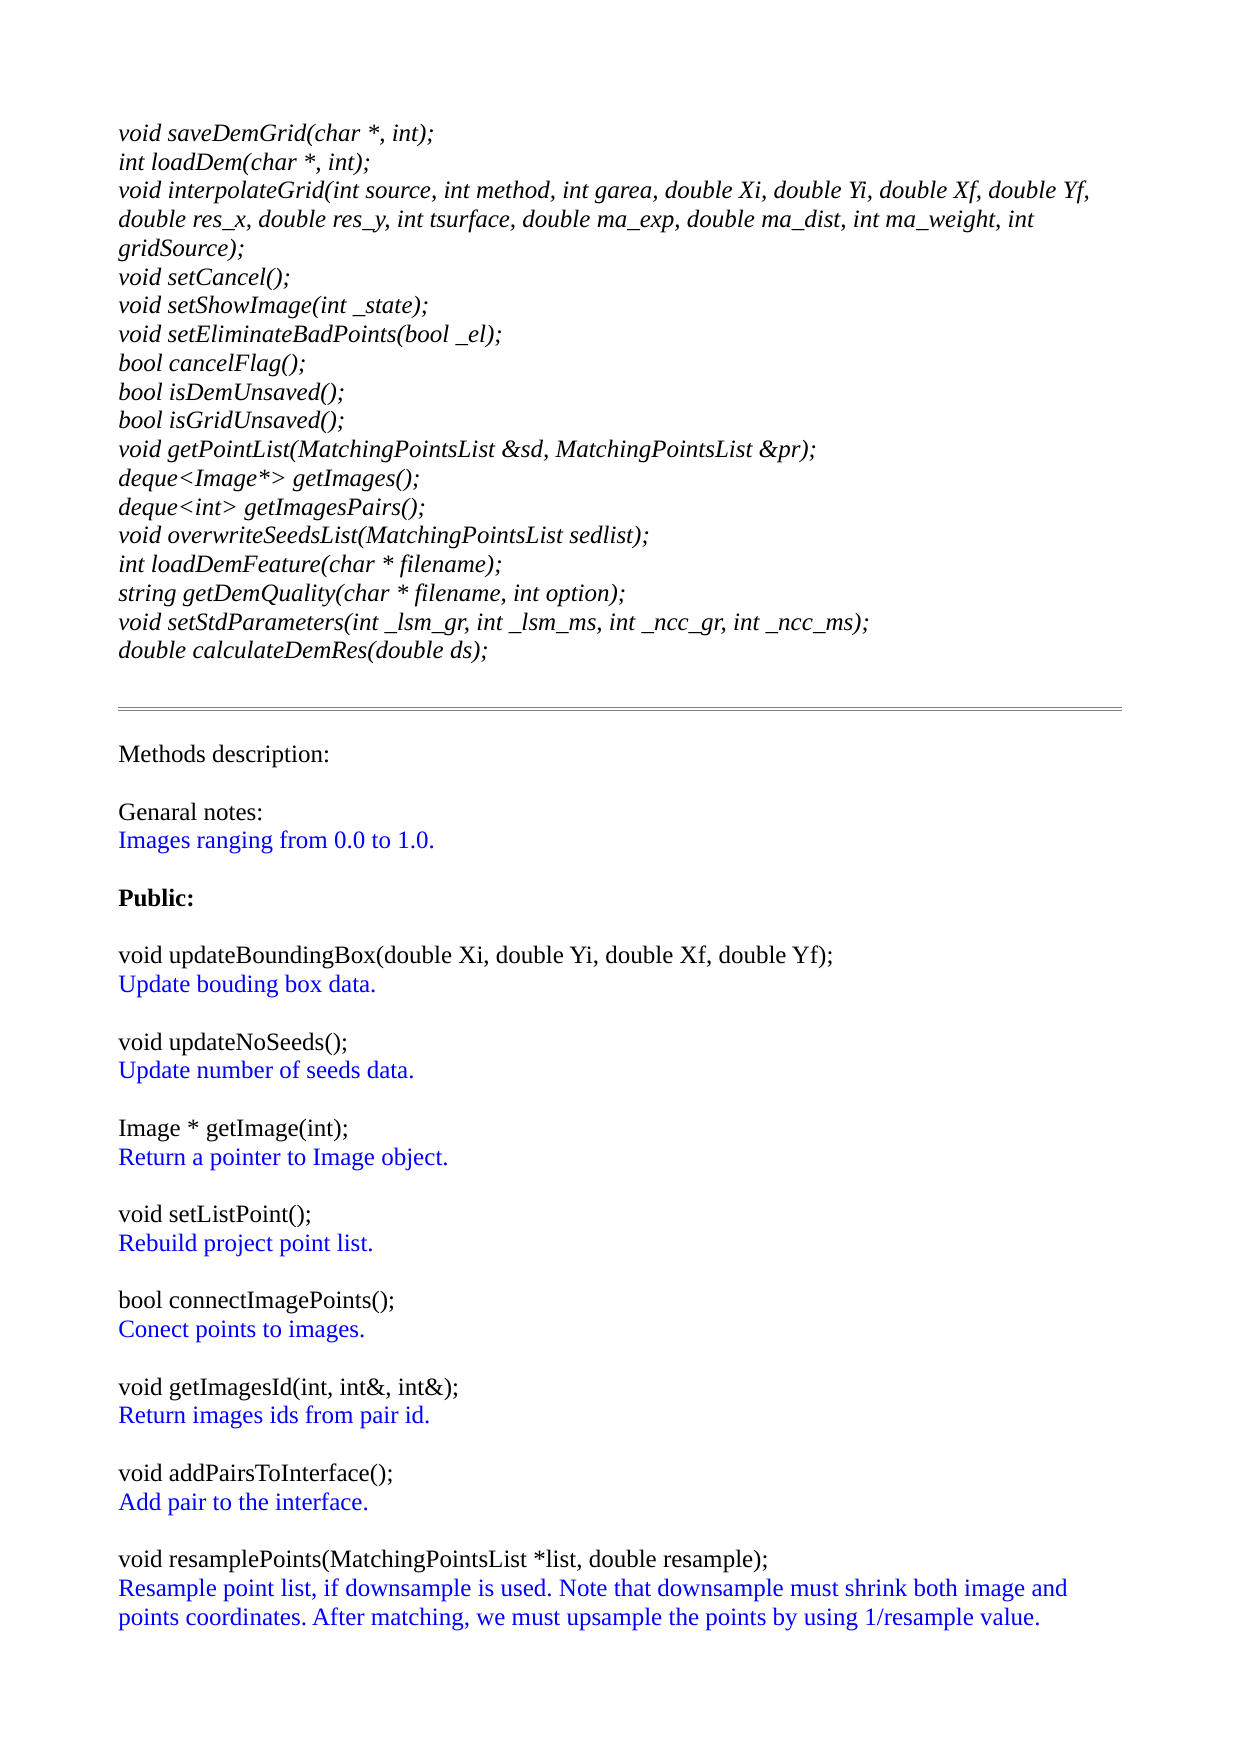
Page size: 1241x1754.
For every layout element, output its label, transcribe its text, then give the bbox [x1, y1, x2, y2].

text Genaral notes: [118, 797, 1122, 826]
text bool cancelFlag(); [118, 348, 1122, 377]
text void getImagesId(int, int&, int&); [118, 1372, 1122, 1401]
text string getDemQuality(char * filename, int option); [118, 578, 1122, 607]
text Images ranging from 0.0 to 1.0. [118, 826, 1122, 854]
text bool isDemUnsaved(); [118, 377, 1122, 406]
text Add pair to the interface. [118, 1487, 1122, 1516]
text void addPairsToInterface(); [118, 1458, 1122, 1487]
text Return a pointer to Image object. [118, 1142, 1122, 1171]
text deque<Image*> getImages(); [118, 463, 1122, 492]
text void updateBoundingBox(double Xi, double Yi, double Xf, double Yf); [118, 941, 1122, 969]
text Rebuild project point list. [118, 1228, 1122, 1257]
text void setCancel(); [118, 262, 1122, 291]
text Public: [118, 883, 1122, 912]
text void getPointList(MatchingPointsList &sd, MatchingPointsList &pr); [118, 434, 1122, 463]
text deque<int> getImagesPairs(); [118, 492, 1122, 521]
text void interpolateGrid(int source, int method, int garea, double Xi, double Yi, double Xf, double Yf, double res_x, double res_y, int tsurface, double ma_exp, double ma_dist, int ma_weight, int gridSource); [118, 176, 1122, 262]
text int loadDemFeature(char * filename); [118, 549, 1122, 578]
text Conect points to images. [118, 1314, 1122, 1343]
text void setListPoint(); [118, 1199, 1122, 1228]
text Return images ids from pair id. [118, 1401, 1122, 1429]
text void saveDemGrid(char *, int); [118, 118, 1122, 147]
text Methods description: [118, 739, 1122, 768]
text Resample point list, if downsample is used. Note that downsample must shrink both image and points coordinates. After matching, we must upsample the points by using 1/resample value. [118, 1573, 1122, 1631]
text void resamplePoints(MatchingPointsList *list, double resample); [118, 1544, 1122, 1573]
text Update bouding box data. [118, 969, 1122, 998]
text Image * getImage(int); [118, 1113, 1122, 1142]
text bool isGridUnsaved(); [118, 406, 1122, 434]
text double calculateDemRes(double ds); [118, 636, 1122, 664]
text void setEliminateBadPoints(bool _el); [118, 319, 1122, 348]
text void setStdParameters(int _lsm_gr, int _lsm_ms, int _ncc_gr, int _ncc_ms); [118, 607, 1122, 636]
text void setShowImage(int _state); [118, 291, 1122, 319]
text void updateNoSeeds(); [118, 1027, 1122, 1056]
text int loadDem(char *, int); [118, 147, 1122, 176]
text Update number of seeds data. [118, 1056, 1122, 1084]
text bool connectImagePoints(); [118, 1286, 1122, 1314]
text void overwriteSeedsList(MatchingPointsList sedlist); [118, 521, 1122, 549]
